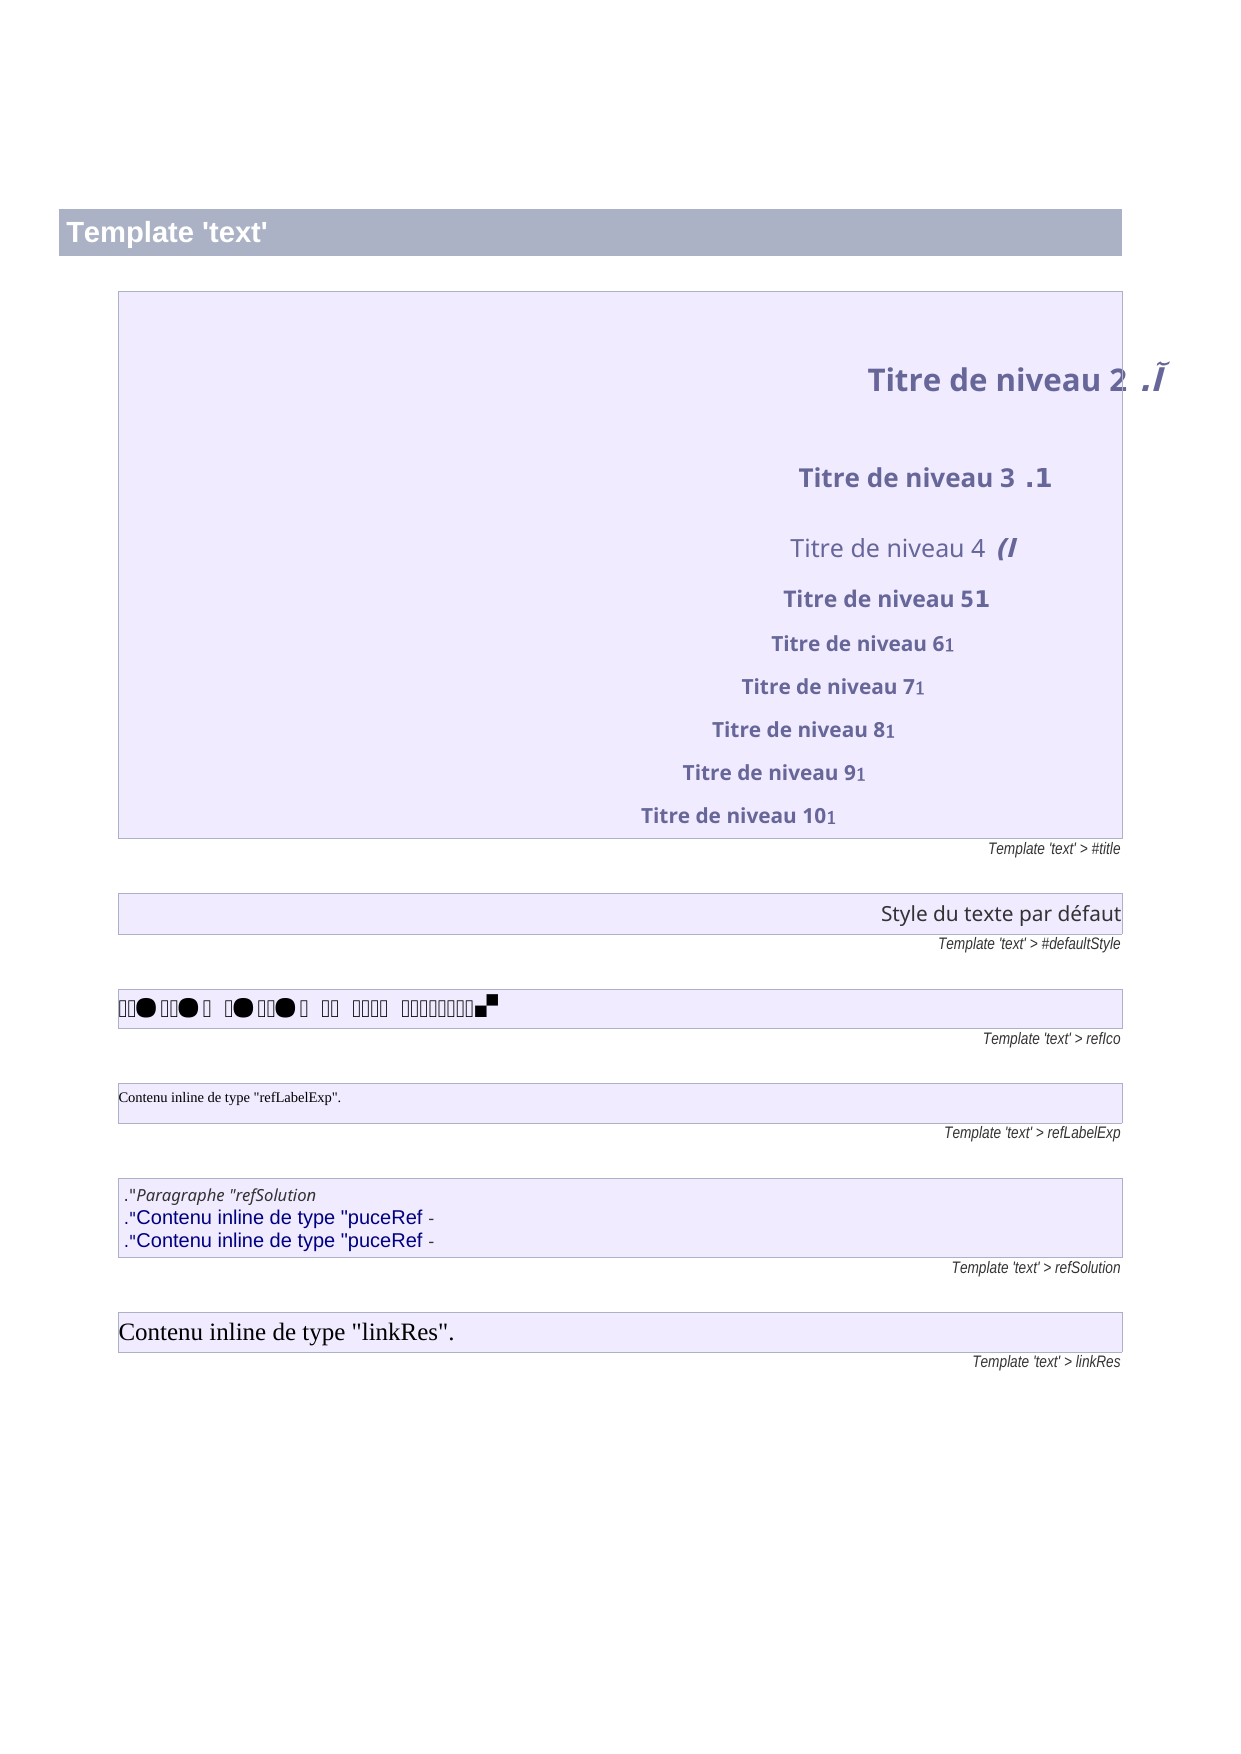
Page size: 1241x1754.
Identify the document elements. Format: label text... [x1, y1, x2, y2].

table_header Contenu inline de type "refIco". [119, 990, 1122, 1028]
title Template 'text' > #title [118, 839, 1122, 858]
title Template 'text' > linkRes [118, 1353, 1122, 1371]
title Template 'text' > refIco [118, 1029, 1122, 1048]
table_header Contenu inline de type "linkRes". [119, 1313, 1122, 1352]
title Template 'text' [60, 210, 1122, 254]
table_header Contenu inline de type "refLabelExp". [119, 1084, 1122, 1123]
title Template 'text' > refSolution [118, 1258, 1122, 1277]
title Template 'text' > #defaultStyle [118, 935, 1122, 953]
table_header Style du texte par défaut [119, 894, 1122, 934]
table_header Paragraphe "refSolution". - Contenu inline de type "puceRef". - Contenu inline de type "puceRef". [119, 1179, 1122, 1257]
title Template 'text' > refLabelExp [118, 1124, 1122, 1142]
table_header Titre de niveau 1 Titre de niveau 2 Titre de niveau 3 Titre de niveau 4 Titre de niveau 5 Titre de niveau 6 Titre de niveau 7 Titre de niveau 8 Titre de niveau 9 Titre de niveau 10 [119, 292, 1122, 838]
